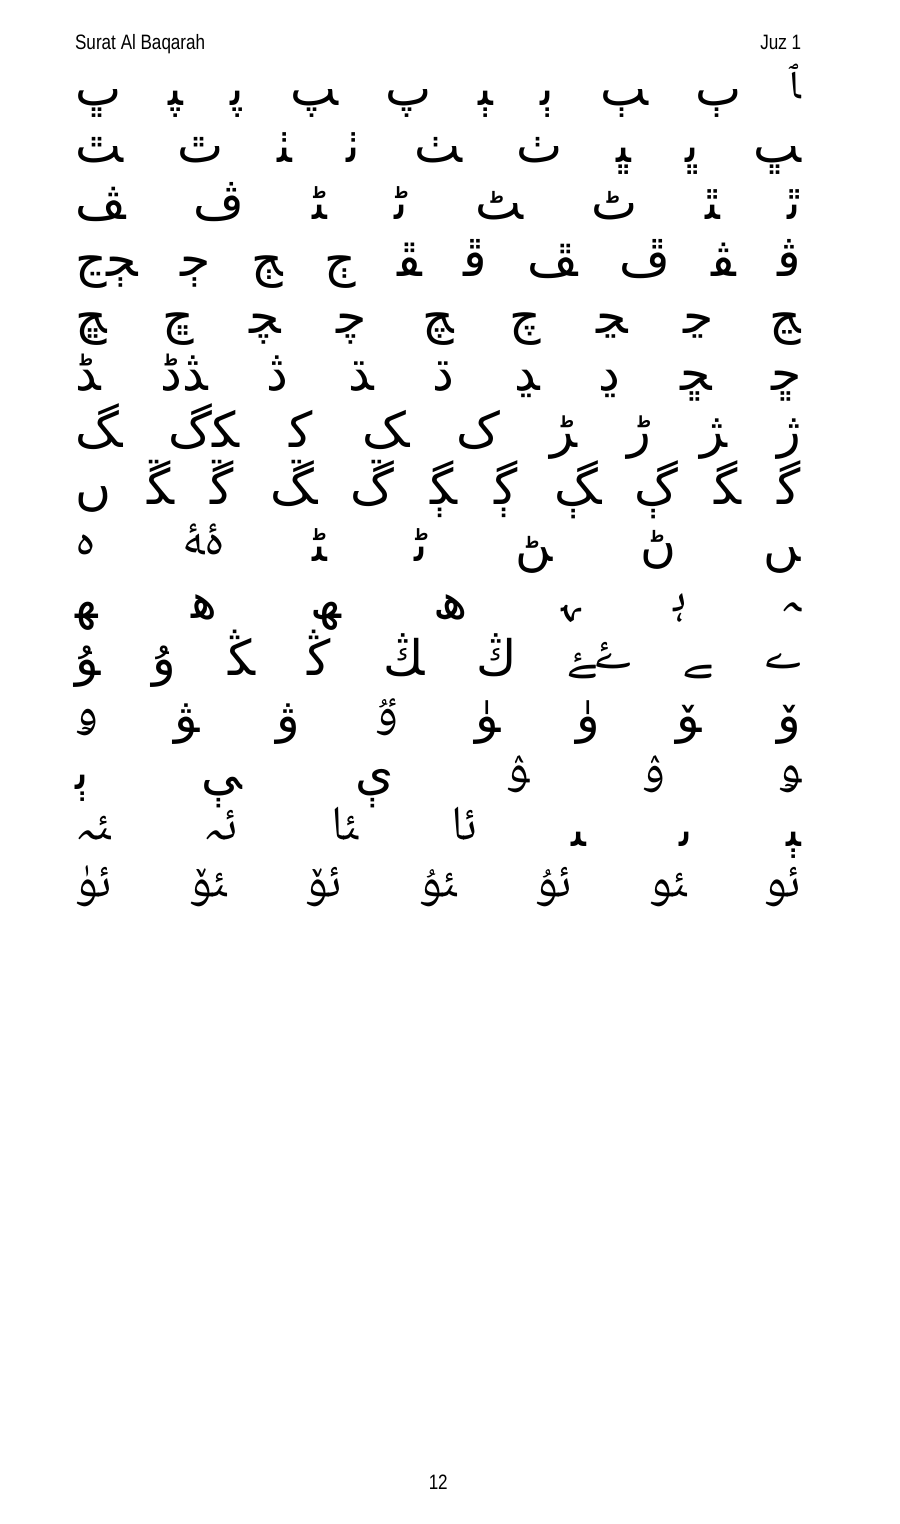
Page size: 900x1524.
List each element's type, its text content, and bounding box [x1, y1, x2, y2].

text ﮔ ﮕ ﮖ ﮗ ﮘ ﮙ ﮚ ﮛ ﮜ ﮝ ﮞ [75, 459, 801, 516]
text ﮧ ﮨ ﮩ ﮪ ﮫ ﮬ ﮭ [75, 573, 801, 630]
text ﭛ ﭜ ﭝ ﭞ ﭟ ﭠ ﭡ ﭢ ﭣ [75, 117, 801, 174]
text ﭷ ﭸ ﭹ ﭺ ﭻ ﭼ ﭽ ﭾ ﭿ [75, 288, 801, 345]
text ﭑ ﭒ ﭓ ﭔ ﭕ ﭖ ﭗ ﭘ ﭙ ﭚ [75, 60, 801, 117]
text ﮮ ﮯ ﮰﮱ ﯓ ﯔ ﯕ ﯖ ﯗ ﯘ [75, 630, 801, 687]
text ﯧ ﯨ ﯩ ﯪ ﯫ ﯬ ﯭ [75, 801, 801, 858]
text ﯮ ﯯ ﯰ ﯱ ﯲ ﯳ ﯴ [75, 858, 801, 915]
text ﮀ ﮁ ﮂ ﮃ ﮄ ﮅ ﮆ ﮇﮈ ﮉ [75, 345, 801, 402]
text ﭬ ﭭ ﭮ ﭯ ﭰ ﭱ ﭲ ﭳ ﭴ ﭵﭶ [75, 231, 801, 288]
text ﮟ ﮠ ﮡ ﮢ ﮣ ﮤﮥ ﮦ [75, 516, 801, 573]
text ﯡ ﯢ ﯣ ﯤ ﯥ ﯦ [75, 744, 801, 801]
text ﭤ ﭥ ﭦ ﭧ ﭨ ﭩ ﭪ ﭫ [75, 174, 801, 231]
text ﮊ ﮋ ﮌ ﮍ ﮎ ﮏ ﮐ ﮑﮒ ﮓ [75, 402, 801, 459]
text ﯙ ﯚ ﯛ ﯜ ﯝ ﯞ ﯟ ﯠ [75, 687, 801, 744]
